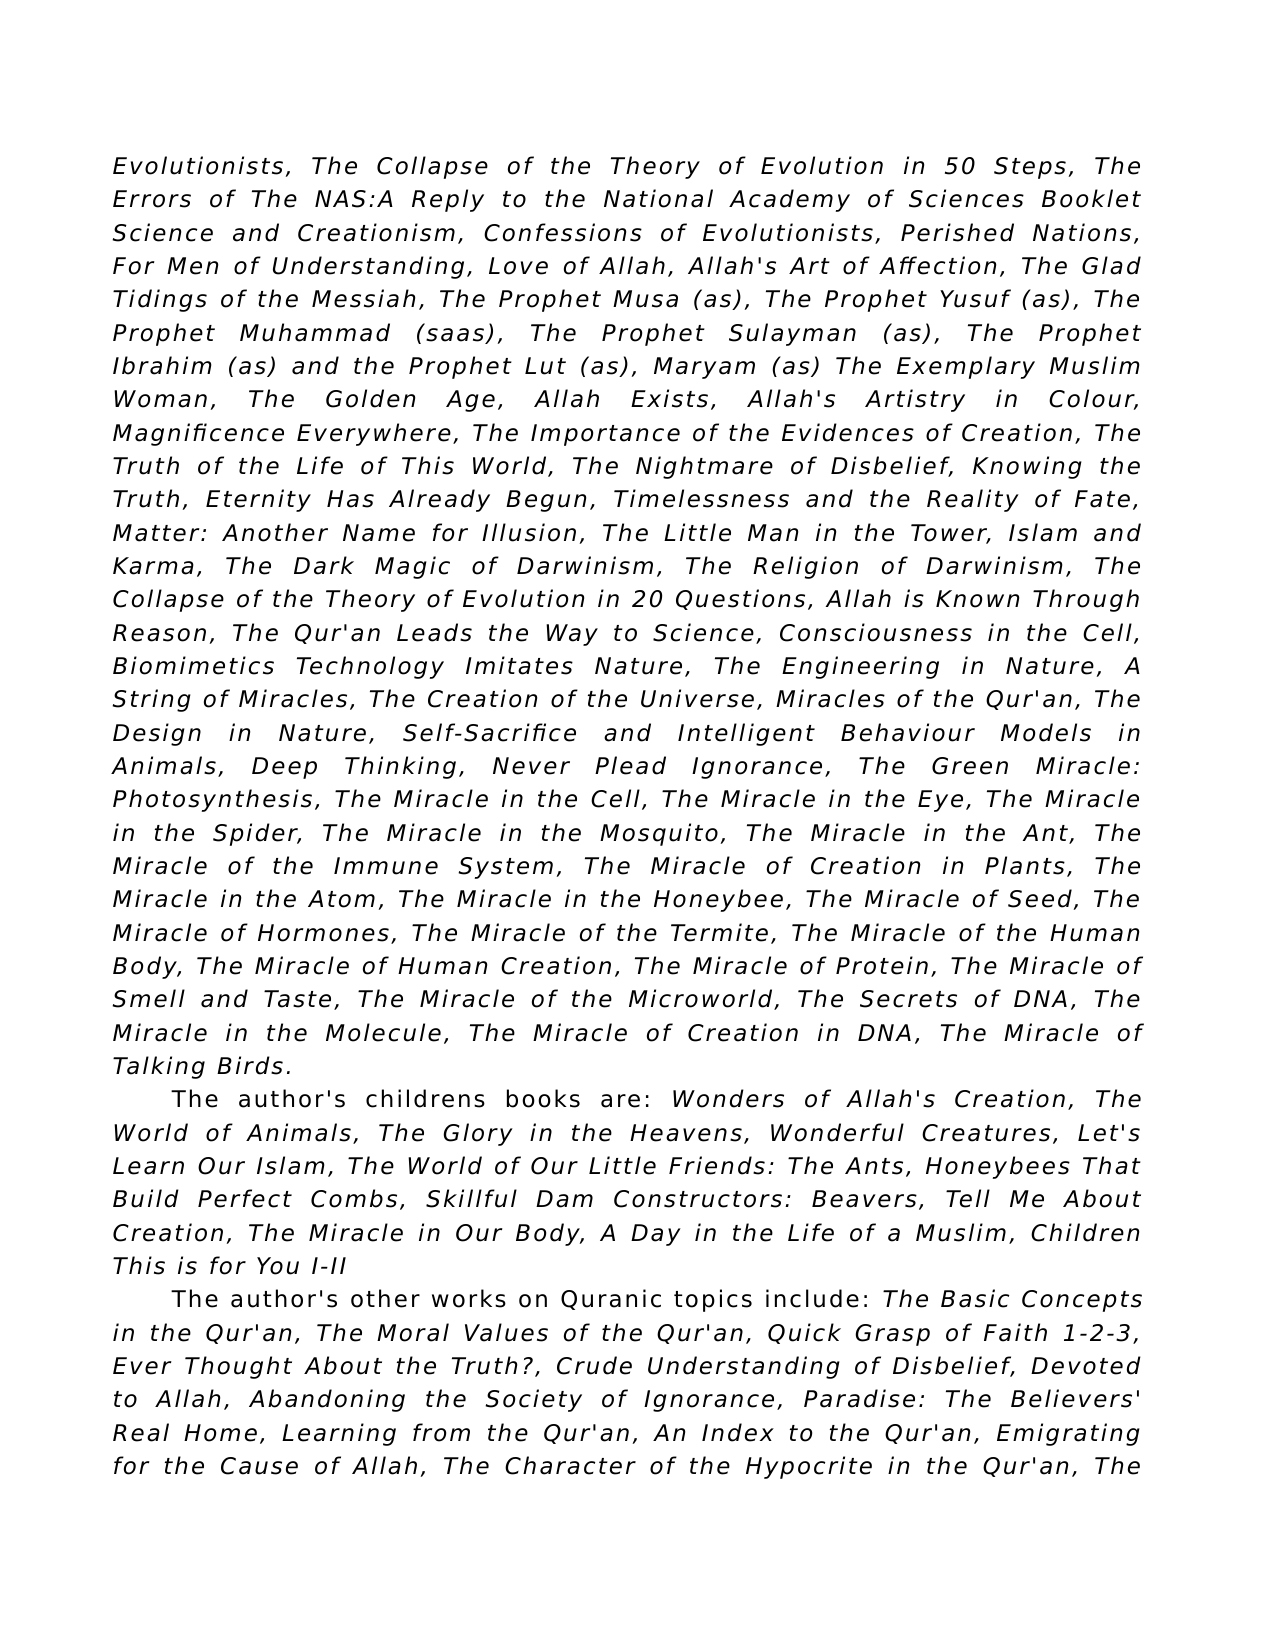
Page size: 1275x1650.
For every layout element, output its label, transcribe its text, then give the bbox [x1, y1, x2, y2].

text Evolutionists, The Collapse of the Theory of Evolution in 50 Steps, The Errors of The NAS:A Reply to the National Academy of Sciences Booklet Science and Creationism, Confessions of Evolutionists, Perished Nations, For Men of Understanding, Love of Allah, Allah's Art of Affection, The Glad Tidings of the Messiah, The Prophet Musa (as), The Prophet Yusuf (as), The Prophet Muhammad (saas), The Prophet Sulayman (as), The Prophet Ibrahim (as) and the Prophet Lut (as), Maryam (as) The Exemplary Muslim Woman, The Golden Age, Allah Exists, Allah's Artistry in Colour, Magnificence Everywhere, The Importance of the Evidences of Creation, The Truth of the Life of This World, The Nightmare of Disbelief, Knowing the Truth, Eternity Has Already Begun, Timelessness and the Reality of Fate, Matter: Another Name for Illusion, The Little Man in the Tower, Islam and Karma, The Dark Magic of Darwinism, The Religion of Darwinism, The Collapse of the Theory of Evolution in 20 Questions, Allah is Known Through Reason, The Qur'an Leads the Way to Science, Consciousness in the Cell, Biomimetics Technology Imitates Nature, The Engineering in Nature, A String of Miracles, The Creation of the Universe, Miracles of the Qur'an, The Design in Nature, Self-Sacrifice and Intelligent Behaviour Models in Animals, Deep Thinking, Never Plead Ignorance, The Green Miracle: Photosynthesis, The Miracle in the Cell, The Miracle in the Eye, The Miracle in the Spider, The Miracle in the Mosquito, The Miracle in the Ant, The Miracle of the Immune System, The Miracle of Creation in Plants, The Miracle in the Atom, The Miracle in the Honeybee, The Miracle of Seed, The Miracle of Hormones, The Miracle of the Termite, The Miracle of the Human Body, The Miracle of Human Creation, The Miracle of Protein, The Miracle of Smell and Taste, The Miracle of the Microworld, The Secrets of DNA, The Miracle in the Molecule, The Miracle of Creation in DNA, The Miracle of Talking Birds. [112, 148, 1145, 1081]
text The author's other works on Quranic topics include: The Basic Concepts in the Qur'an, The Moral Values of the Qur'an, Quick Grasp of Faith 1-2-3, Ever Thought About the Truth?, Crude Understanding of Disbelief, Devoted to Allah, Abandoning the Society of Ignorance, Paradise: The Believers' Real Home, Learning from the Qur'an, An Index to the Qur'an, Emigrating for the Cause of Allah, The Character of the Hypocrite in the Qur'an, The [112, 1281, 1145, 1481]
text The author's childrens books are: Wonders of Allah's Creation, The World of Animals, The Glory in the Heavens, Wonderful Creatures, Let's Learn Our Islam, The World of Our Little Friends: The Ants, Honeybees That Build Perfect Combs, Skillful Dam Constructors: Beavers, Tell Me About Creation, The Miracle in Our Body, A Day in the Life of a Muslim, Children This is for You I-II [112, 1081, 1145, 1281]
